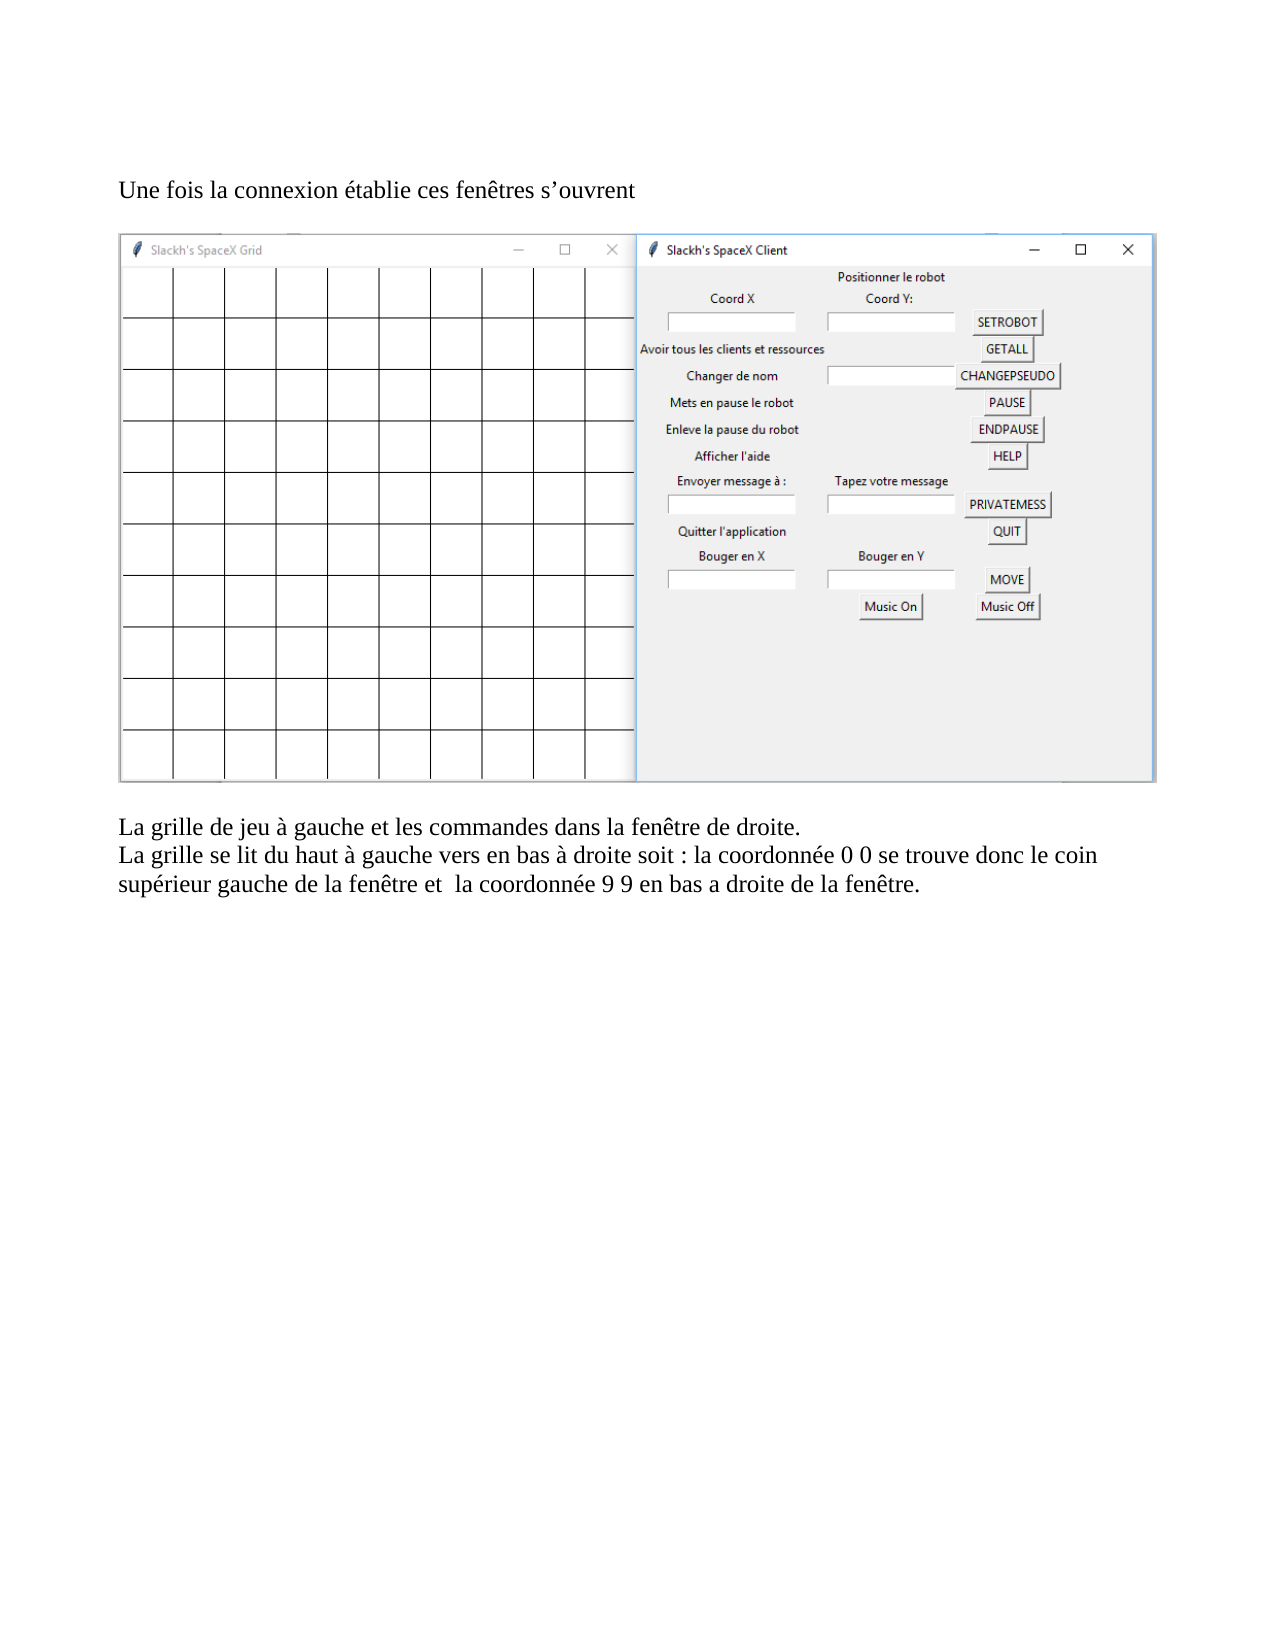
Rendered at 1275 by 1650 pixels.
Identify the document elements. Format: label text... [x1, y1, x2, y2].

text Une fois la connexion établie ces fenêtres s’ouvrent [118, 176, 1157, 204]
picture [118, 233, 1157, 783]
text La grille se lit du haut à gauche vers en bas à droite soit : la coordonnée 0 0 se trouve donc le coin supérieur gauche de la fenêtre et la coordonnée 9 9 en bas a droite de la fenêtre. [118, 840, 1157, 898]
text La grille de jeu à gauche et les commandes dans la fenêtre de droite. [118, 812, 1157, 840]
